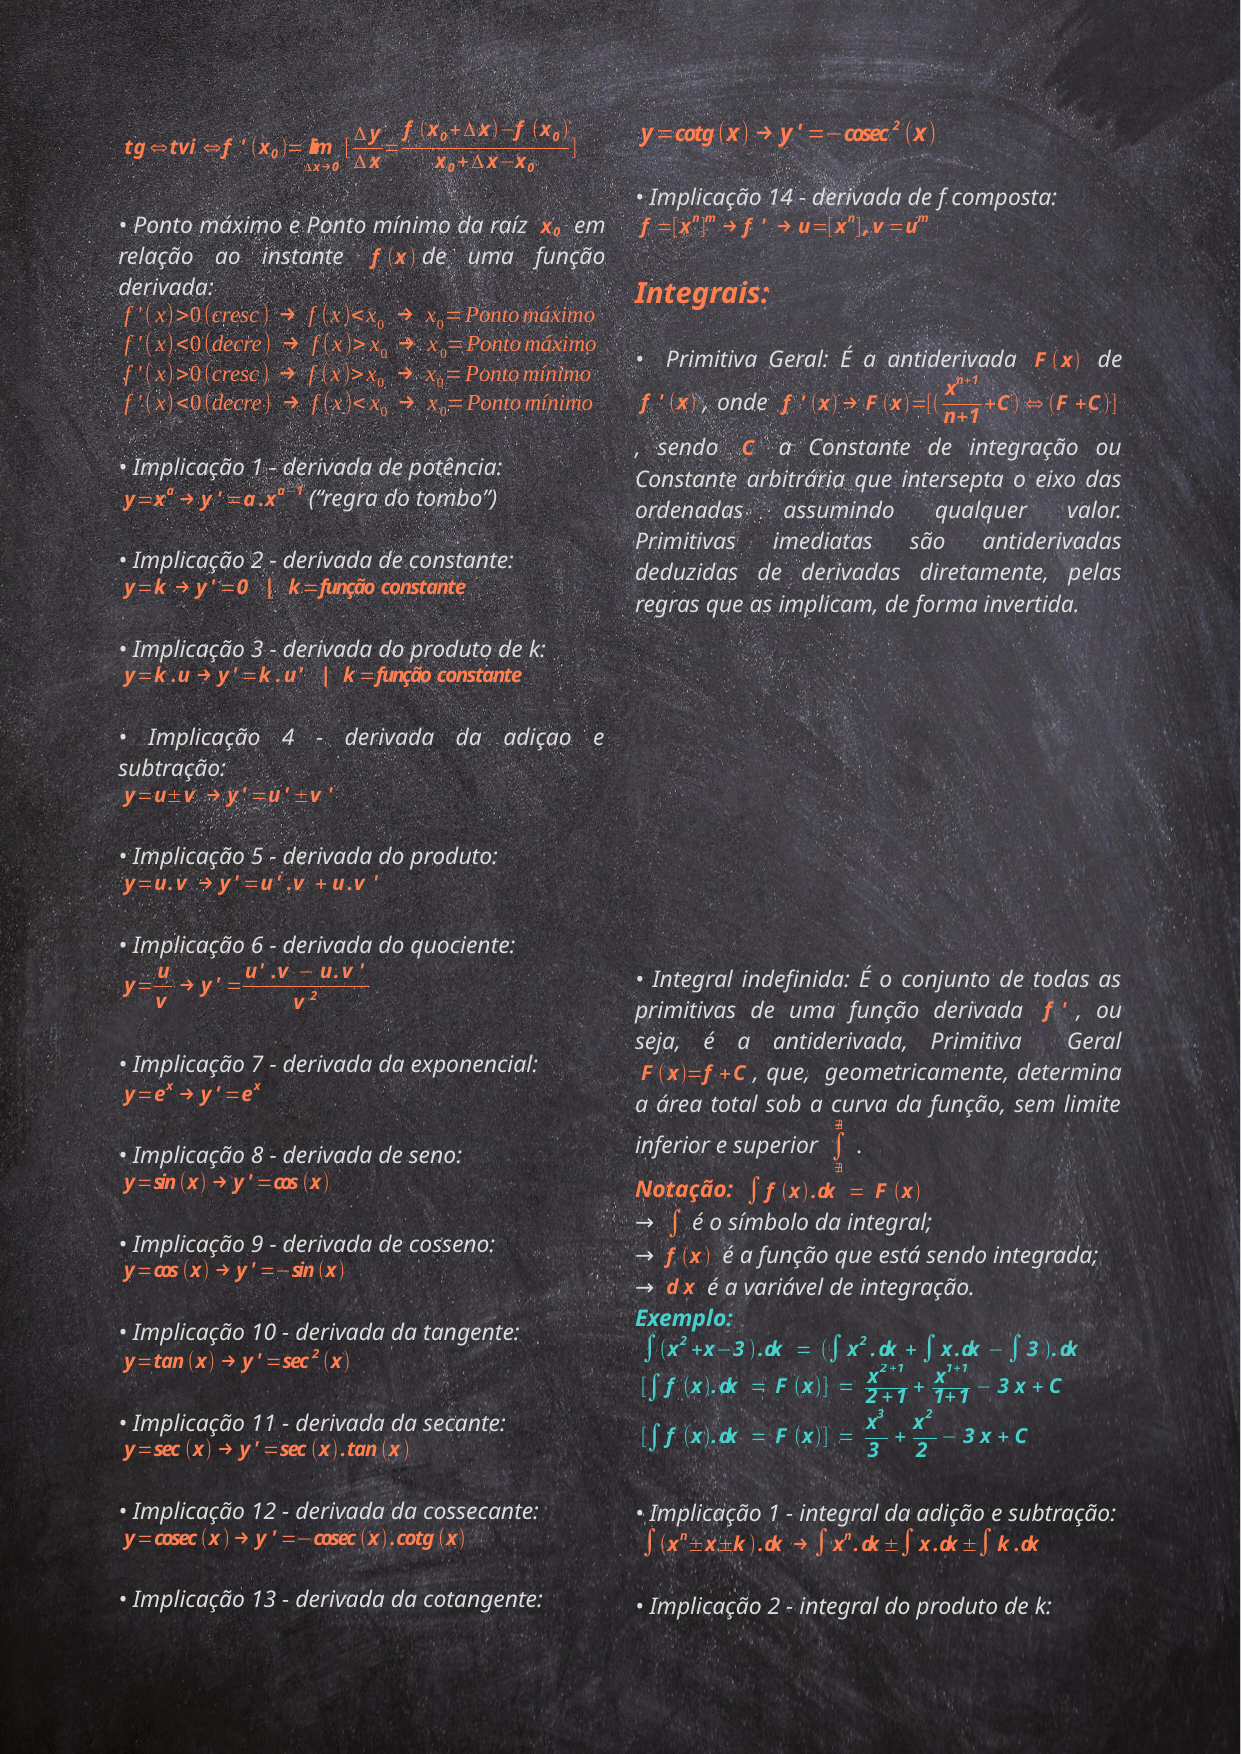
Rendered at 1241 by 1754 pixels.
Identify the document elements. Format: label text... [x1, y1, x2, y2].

text • Ponto máximo e Ponto mínimo da raíz em relação ao instante de uma função derivada: [118, 208, 605, 302]
text • Implicação 12 - derivada da cossecante: [118, 1495, 605, 1526]
text • Implicação 2 - derivada de constante: [118, 544, 605, 576]
text • Implicação 9 - derivada de cosseno: [118, 1227, 605, 1259]
text • Implicação 14 - derivada de f composta: [635, 181, 1122, 212]
text Notação: [635, 1173, 1122, 1206]
text • Implicação 6 - derivada do quociente: [118, 928, 605, 960]
text • Integral indefinida: É o conjunto de todas as primitivas de uma função derivada , ou seja, é a antiderivada, Primitiva Geral , que, geometricamente, determina a área total sob a curva da função, sem limite inferior e superior . [635, 962, 1122, 1173]
text • Implicação 7 - derivada da exponencial: [118, 1048, 605, 1079]
text • Primitiva Geral: É a antiderivada de , onde , sendo a Constante de integração ou Constante arbitrária que intersepta o eixo das ordenadas assumindo qualquer valor. Primitivas imediatas são antiderivadas deduzidas de derivadas diretamente, pelas regras que as implicam, de forma invertida. [635, 343, 1122, 619]
text • Implicação 2 - integral do produto de k: [635, 1590, 1122, 1621]
text • Implicação 3 - derivada do produto de k: [118, 633, 605, 664]
picture [0, 0, 1241, 1754]
text • Implicação 1 - derivada de potência: [118, 451, 605, 482]
text • Implicação 8 - derivada de seno: [118, 1139, 605, 1171]
text Integrais: [635, 272, 1122, 312]
text • Implicação 13 - derivada da cotangente: [118, 1583, 605, 1614]
text • Implicação 5 - derivada do produto: [118, 840, 605, 872]
text → é a função que está sendo integrada; [635, 1239, 1122, 1271]
text • Implicação 11 - derivada da secante: [118, 1407, 605, 1438]
text • Implicação 4 - derivada da adiçao e subtração: [118, 721, 605, 783]
text Exemplo: [635, 1302, 1122, 1333]
text • Implicação 1 - integral da adição e subtração: [635, 1496, 1122, 1528]
text → é a variável de integração. [635, 1271, 1122, 1302]
text → é o símbolo da integral; [635, 1206, 1122, 1239]
text • Implicação 10 - derivada da tangente: [118, 1316, 605, 1347]
text (“regra do tombo”) [118, 482, 605, 513]
